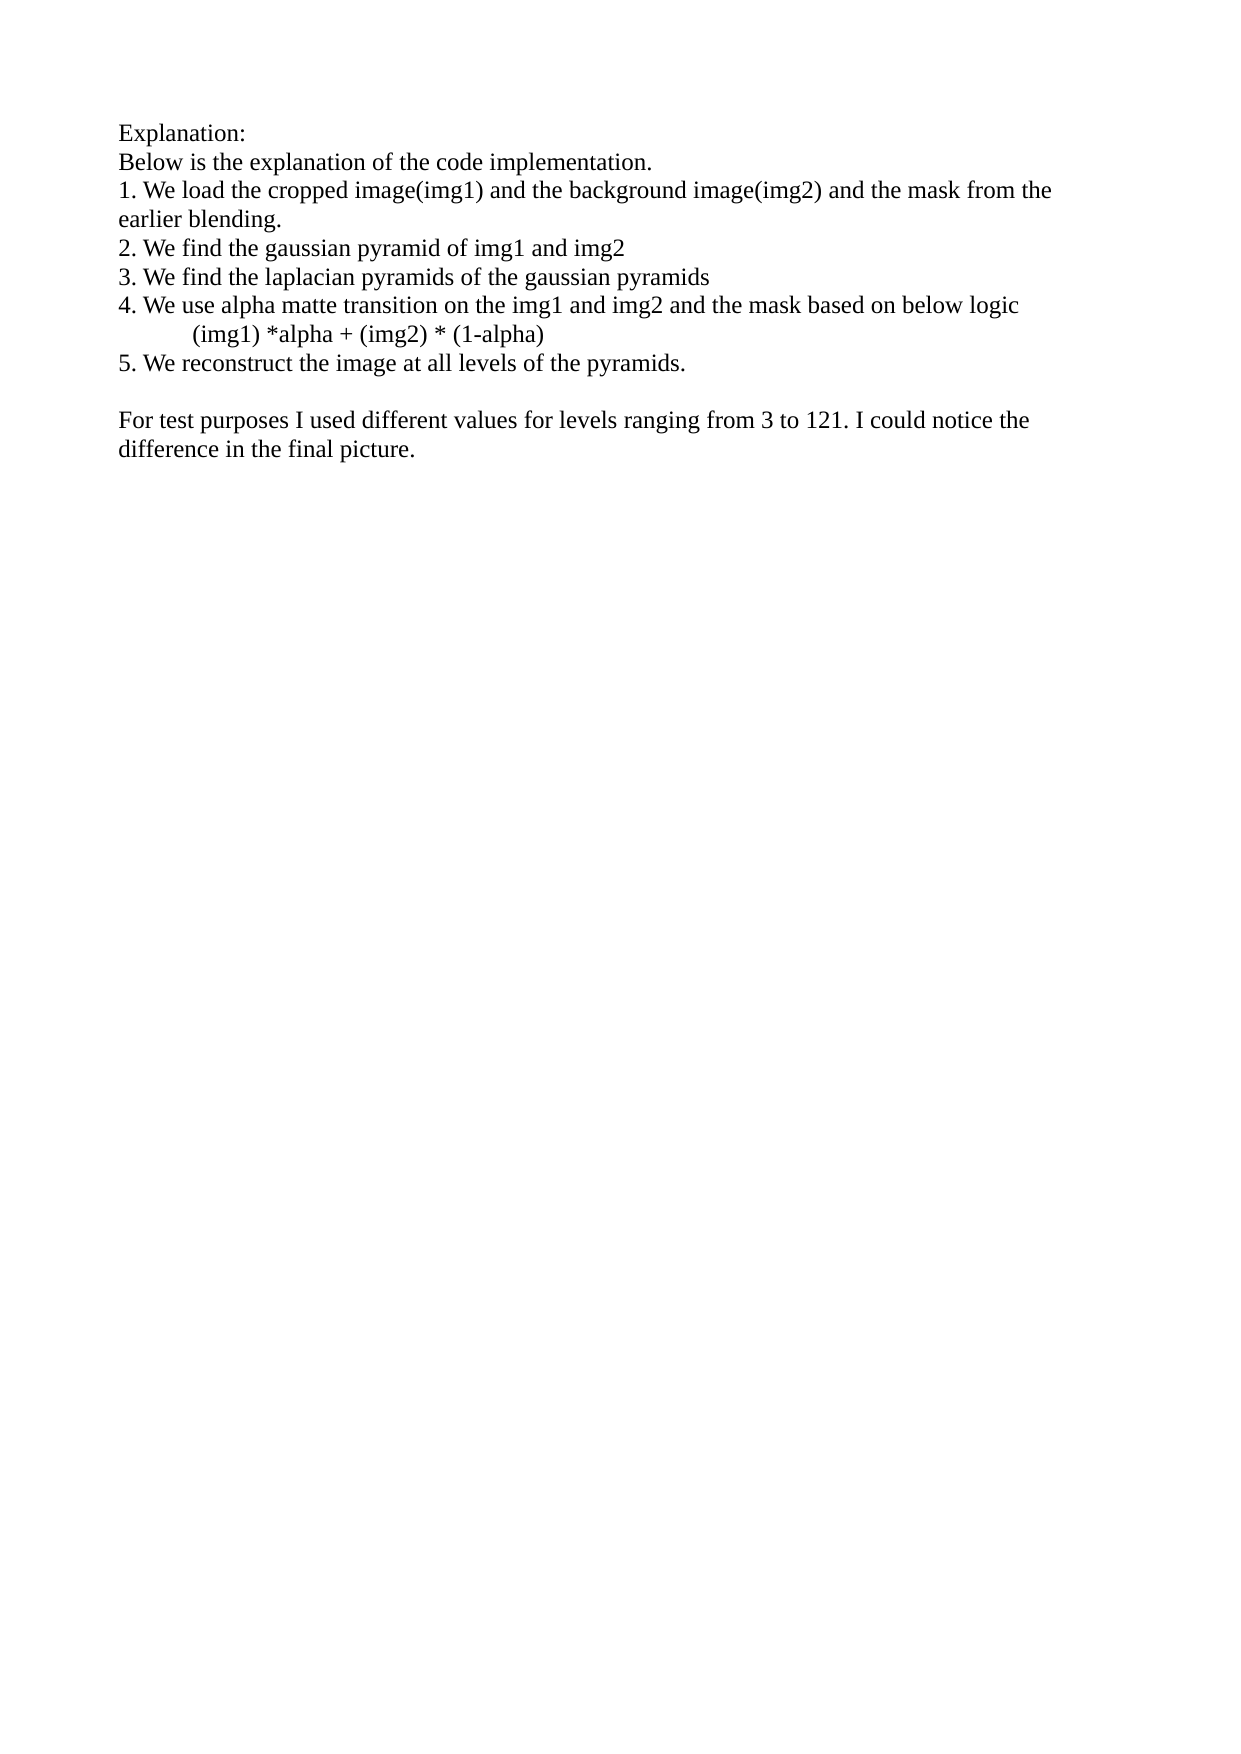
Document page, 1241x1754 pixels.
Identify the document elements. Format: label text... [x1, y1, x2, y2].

text For test purposes I used different values for levels ranging from 3 to 121. I could notice the difference in the final picture. [118, 406, 1122, 463]
text 5. We reconstruct the image at all levels of the pyramids. [118, 348, 1122, 377]
text 2. We find the gaussian pyramid of img1 and img2 [118, 233, 1122, 262]
text Explanation: [118, 118, 1122, 147]
text (img1) *alpha + (img2) * (1-alpha) [118, 319, 1122, 348]
text Below is the explanation of the code implementation. [118, 147, 1122, 176]
text 1. We load the cropped image(img1) and the background image(img2) and the mask from the earlier blending. [118, 176, 1122, 233]
text 3. We find the laplacian pyramids of the gaussian pyramids [118, 262, 1122, 291]
text 4. We use alpha matte transition on the img1 and img2 and the mask based on below logic [118, 291, 1122, 319]
